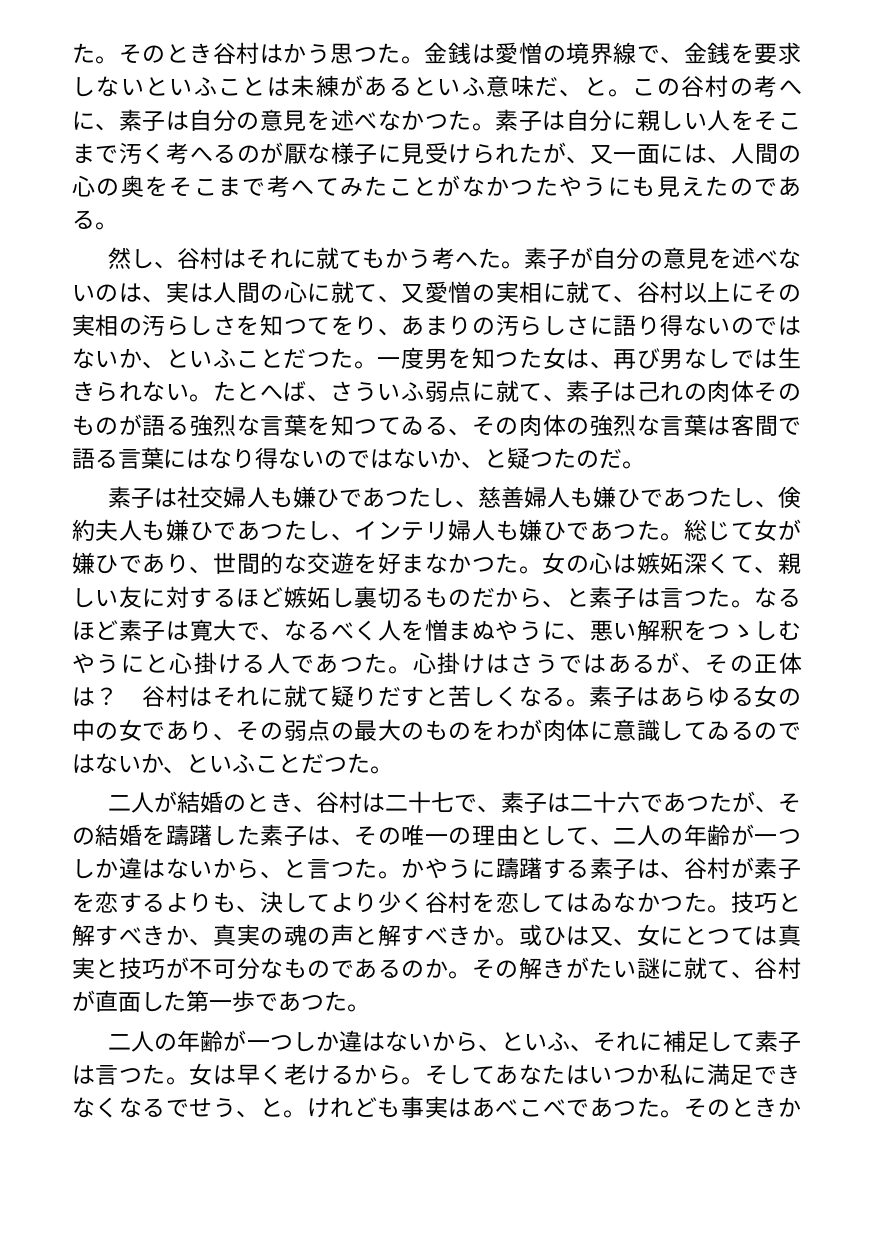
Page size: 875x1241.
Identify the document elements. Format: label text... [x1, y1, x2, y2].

text た。そのとき谷村はかう思つた。金銭は愛憎の境界線で、金銭を要求しないといふことは未練があるといふ意味だ、と。この谷村の考へに、素子は自分の意見を述べなかつた。素子は自分に親しい人をそこまで汚く考へるのが厭な様子に見受けられたが、又一面には、人間の心の奥をそこまで考へてみたことがなかつたやうにも見えたのである。 [72, 36, 802, 235]
text 素子は社交婦人も嫌ひであつたし、慈善婦人も嫌ひであつたし、倹約夫人も嫌ひであつたし、インテリ婦人も嫌ひであつた。総じて女が嫌ひであり、世間的な交遊を好まなかつた。女の心は嫉妬深くて、親しい友に対するほど嫉妬し裏切るものだから、と素子は言つた。なるほど素子は寛大で、なるべく人を憎まぬやうに、悪い解釈をつゝしむやうにと心掛ける人であつた。心掛けはさうではあるが、その正体は？ 谷村はそれに就て疑りだすと苦しくなる。素子はあらゆる女の中の女であり、その弱点の最大のものをわが肉体に意識してゐるのではないか、といふことだつた。 [72, 480, 802, 779]
text 然し、谷村はそれに就てもかう考へた。素子が自分の意見を述べないのは、実は人間の心に就て、又愛憎の実相に就て、谷村以上にその実相の汚らしさを知つてをり、あまりの汚らしさに語り得ないのではないか、といふことだつた。一度男を知つた女は、再び男なしでは生きられない。たとへば、さういふ弱点に就て、素子は己れの肉体そのものが語る強烈な言葉を知つてゐる、その肉体の強烈な言葉は客間で語る言葉にはなり得ないのではないか、と疑つたのだ。 [72, 241, 802, 474]
text 二人が結婚のとき、谷村は二十七で、素子は二十六であつたが、その結婚を躊躇した素子は、その唯一の理由として、二人の年齢が一つしか違はないから、と言つた。かやうに躊躇する素子は、谷村が素子を恋するよりも、決してより少く谷村を恋してはゐなかつた。技巧と解すべきか、真実の魂の声と解すべきか。或ひは又、女にとつては真実と技巧が不可分なものであるのか。その解きがたい謎に就て、谷村が直面した第一歩であつた。 [72, 785, 802, 1017]
text 二人の年齢が一つしか違はないから、といふ、それに補足して素子は言つた。女は早く老けるから。そしてあなたはいつか私に満足できなくなるでせう、と。けれども事実はあべこべであつた。そのときか [72, 1023, 802, 1123]
